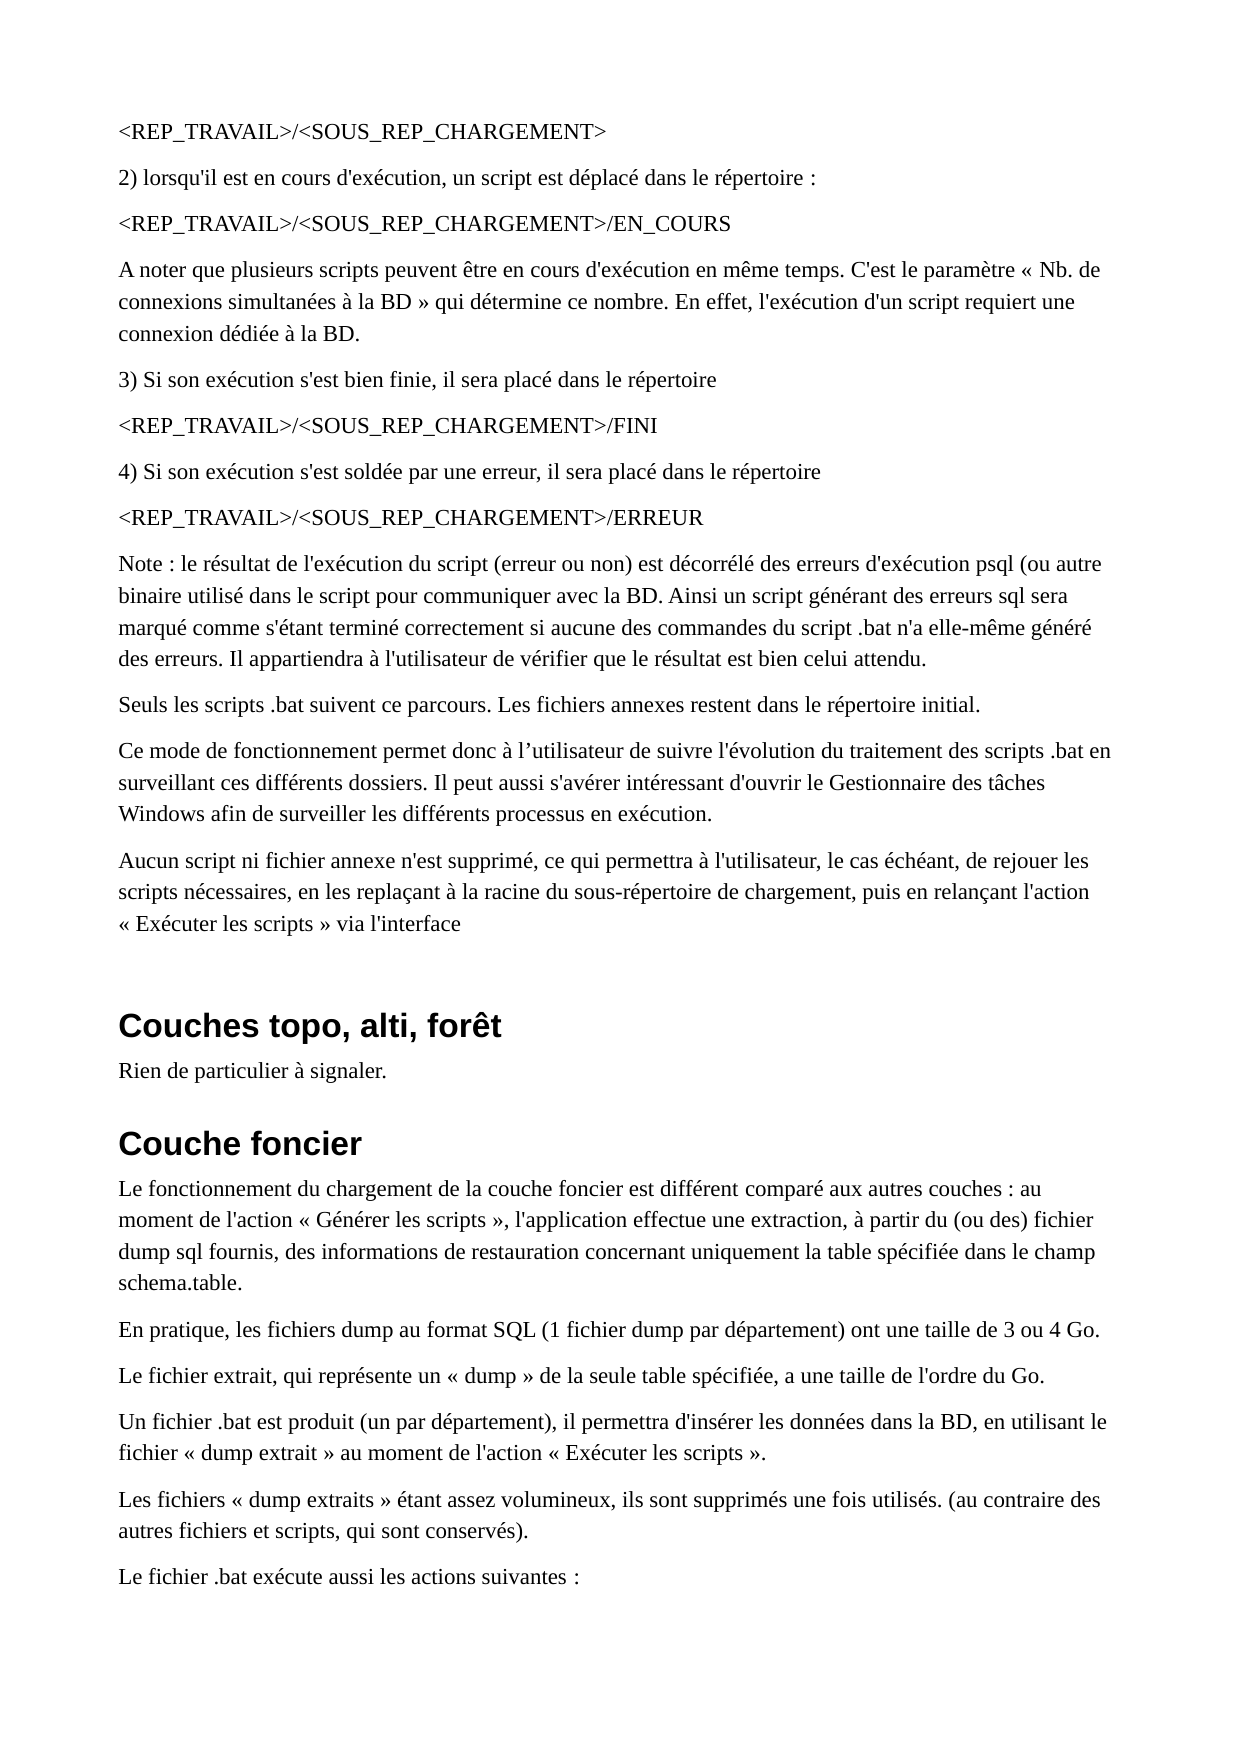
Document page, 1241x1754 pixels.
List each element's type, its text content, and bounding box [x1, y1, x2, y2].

text Aucun script ni fichier annexe n'est supprimé, ce qui permettra à l'utilisateur, le cas échéant, de rejouer les scripts nécessaires, en les replaçant à la racine du sous-répertoire de chargement, puis en relançant l'action « Exécuter les scripts » via l'interface [118, 847, 1122, 936]
text <REP_TRAVAIL>/<SOUS_REP_CHARGEMENT> [118, 118, 1122, 144]
text En pratique, les fichiers dump au format SQL (1 fichier dump par département) ont une taille de 3 ou 4 Go. [118, 1316, 1122, 1342]
text <REP_TRAVAIL>/<SOUS_REP_CHARGEMENT>/EN_COURS [118, 210, 1122, 237]
subtitle Couche foncier [118, 1124, 1122, 1162]
text 2) lorsqu'il est en cours d'exécution, un script est déplacé dans le répertoire : [118, 164, 1122, 191]
text Ce mode de fonctionnement permet donc à l’utilisateur de suivre l'évolution du traitement des scripts .bat en surveillant ces différents dossiers. Il peut aussi s'avérer intéressant d'ouvrir le Gestionnaire des tâches Windows afin de surveiller les différents processus en exécution. [118, 737, 1122, 827]
text <REP_TRAVAIL>/<SOUS_REP_CHARGEMENT>/FINI [118, 412, 1122, 438]
text <REP_TRAVAIL>/<SOUS_REP_CHARGEMENT>/ERREUR [118, 504, 1122, 531]
text Rien de particulier à signaler. [118, 1057, 1122, 1083]
text Seuls les scripts .bat suivent ce parcours. Les fichiers annexes restent dans le répertoire initial. [118, 691, 1122, 718]
text Le fichier extrait, qui représente un « dump » de la seule table spécifiée, a une taille de l'ordre du Go. [118, 1362, 1122, 1388]
text 4) Si son exécution s'est soldée par une erreur, il sera placé dans le répertoire [118, 458, 1122, 484]
text Le fonctionnement du chargement de la couche foncier est différent comparé aux autres couches : au moment de l'action « Générer les scripts », l'application effectue une extraction, à partir du (ou des) fichier dump sql fournis, des informations de restauration concernant uniquement la table spécifiée dans le champ schema.table. [118, 1175, 1122, 1296]
text 3) Si son exécution s'est bien finie, il sera placé dans le répertoire [118, 366, 1122, 392]
subtitle Couches topo, alti, forêt [118, 1006, 1122, 1044]
text A noter que plusieurs scripts peuvent être en cours d'exécution en même temps. C'est le paramètre « Nb. de connexions simultanées à la BD » qui détermine ce nombre. En effet, l'exécution d'un script requiert une connexion dédiée à la BD. [118, 257, 1122, 346]
text Note : le résultat de l'exécution du script (erreur ou non) est décorrélé des erreurs d'exécution psql (ou autre binaire utilisé dans le script pour communiquer avec la BD. Ainsi un script générant des erreurs sql sera marqué comme s'étant terminé correctement si aucune des commandes du script .bat n'a elle-même généré des erreurs. Il appartiendra à l'utilisateur de vérifier que le résultat est bien celui attendu. [118, 550, 1122, 671]
text Le fichier .bat exécute aussi les actions suivantes : [118, 1563, 1122, 1590]
text Un fichier .bat est produit (un par département), il permettra d'insérer les données dans la BD, en utilisant le fichier « dump extrait » au moment de l'action « Exécuter les scripts ». [118, 1408, 1122, 1466]
text Les fichiers « dump extraits » étant assez volumineux, ils sont supprimés une fois utilisés. (au contraire des autres fichiers et scripts, qui sont conservés). [118, 1486, 1122, 1543]
